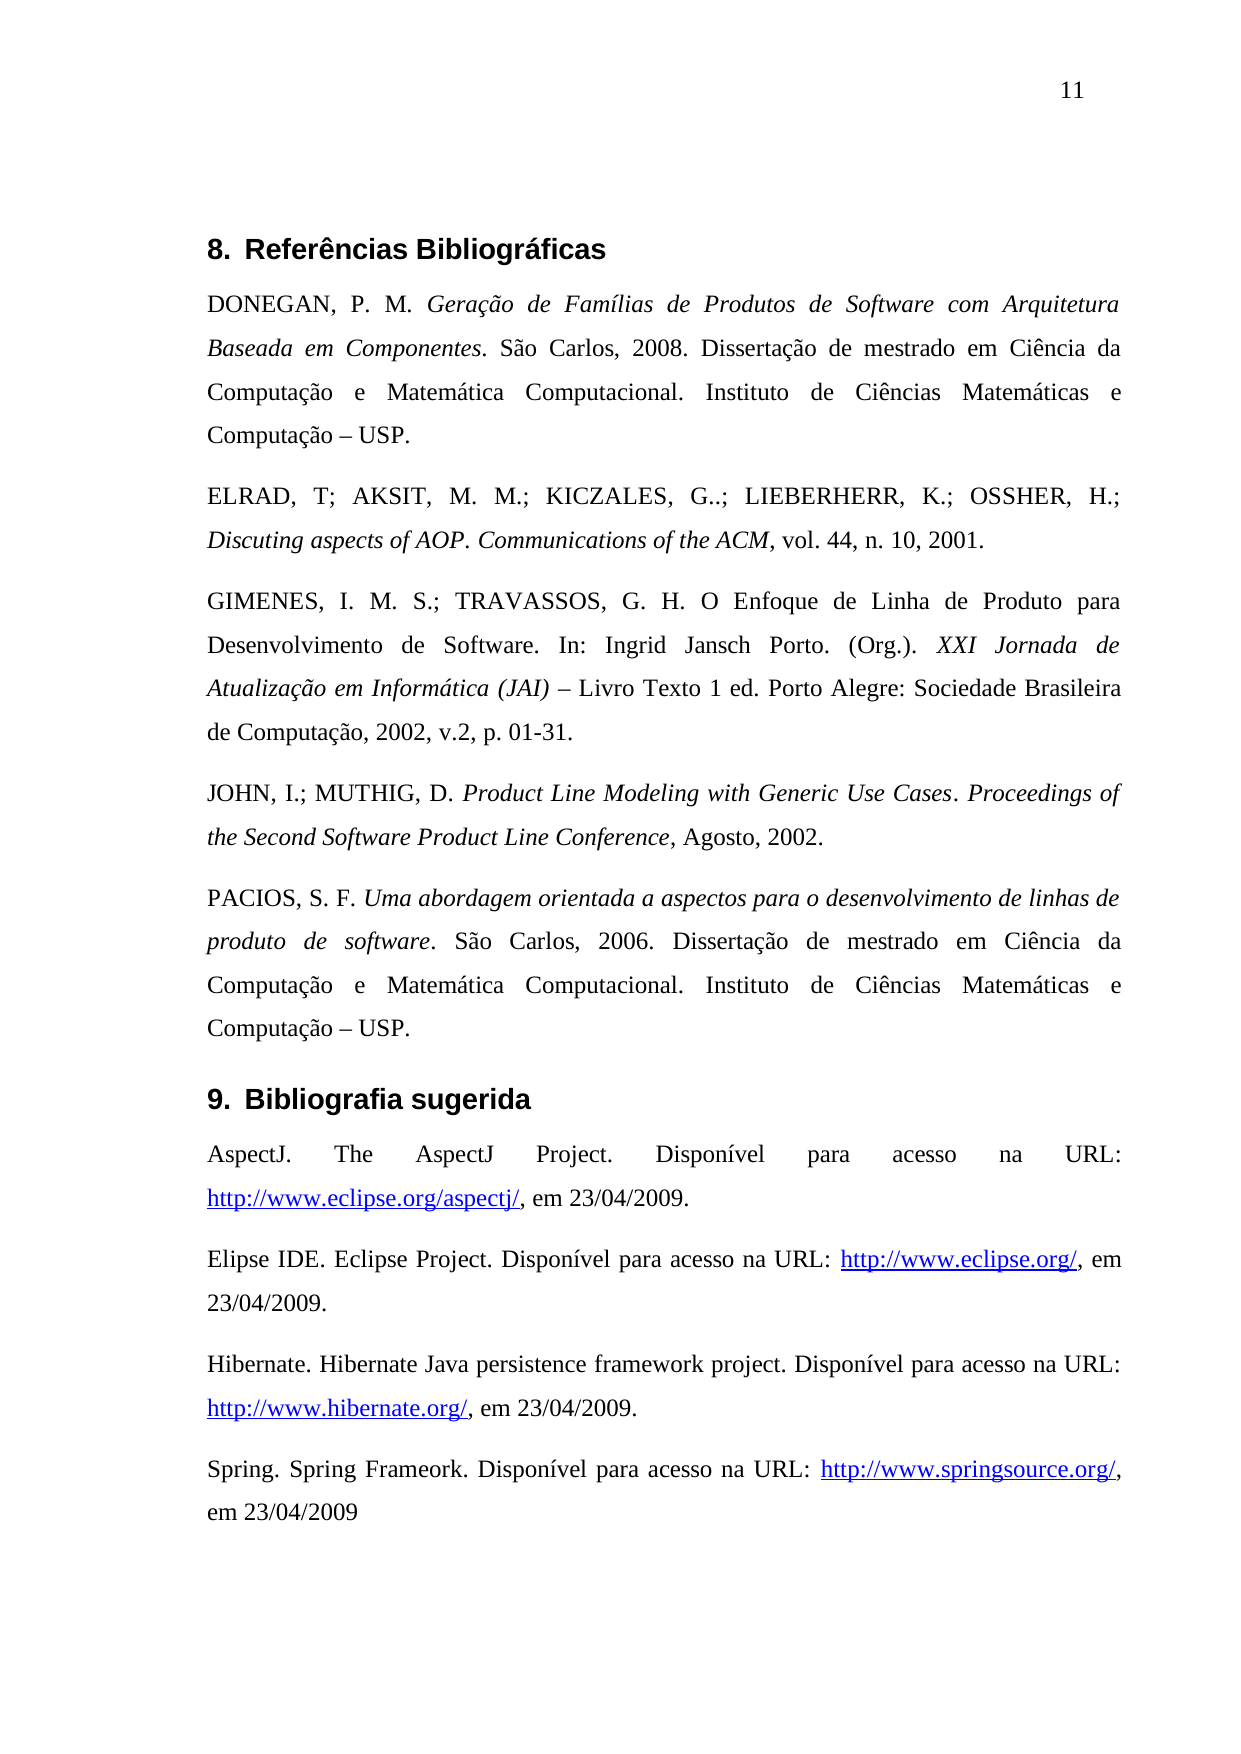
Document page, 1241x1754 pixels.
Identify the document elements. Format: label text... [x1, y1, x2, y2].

text JOHN, I.; MUTHIG, D. Product Line Modeling with Generic Use Cases. Proceedings of the Second Software Product Line Conference, Agosto, 2002. [207, 778, 1122, 850]
text Spring. Spring Frameork. Disponível para acesso na URL: http://www.springsource.org/, em 23/04/2009 [207, 1454, 1122, 1526]
text AspectJ. The AspectJ Project. Disponível para acesso na URL: http://www.eclipse.org/aspectj/, em 23/04/2009. [207, 1139, 1122, 1212]
text Hibernate. Hibernate Java persistence framework project. Disponível para acesso na URL: http://www.hibernate.org/, em 23/04/2009. [207, 1349, 1122, 1421]
text DONEGAN, P. M. Geração de Famílias de Produtos de Software com Arquitetura Baseada em Componentes. São Carlos, 2008. Dissertação de mestrado em Ciência da Computação e Matemática Computacional. Instituto de Ciências Matemáticas e Computação – USP. [207, 289, 1122, 449]
subtitle Bibliografia sugerida [207, 1082, 1122, 1115]
text GIMENES, I. M. S.; TRAVASSOS, G. H. O Enfoque de Linha de Produto para Desenvolvimento de Software. In: Ingrid Jansch Porto. (Org.). XXI Jornada de Atualização em Informática (JAI) – Livro Texto 1 ed. Porto Alegre: Sociedade Brasileira de Computação, 2002, v.2, p. 01-31. [207, 586, 1122, 746]
text ELRAD, T; AKSIT, M. M.; KICZALES, G..; LIEBERHERR, K.; OSSHER, H.; Discuting aspects of AOP. Communications of the ACM, vol. 44, n. 10, 2001. [207, 481, 1122, 554]
text PACIOS, S. F. Uma abordagem orientada a aspectos para o desenvolvimento de linhas de produto de software. São Carlos, 2006. Dissertação de mestrado em Ciência da Computação e Matemática Computacional. Instituto de Ciências Matemáticas e Computação – USP. [207, 883, 1122, 1042]
subtitle Referências Bibliográficas [207, 232, 1122, 265]
text Elipse IDE. Eclipse Project. Disponível para acesso na URL: http://www.eclipse.org/, em 23/04/2009. [207, 1244, 1122, 1317]
